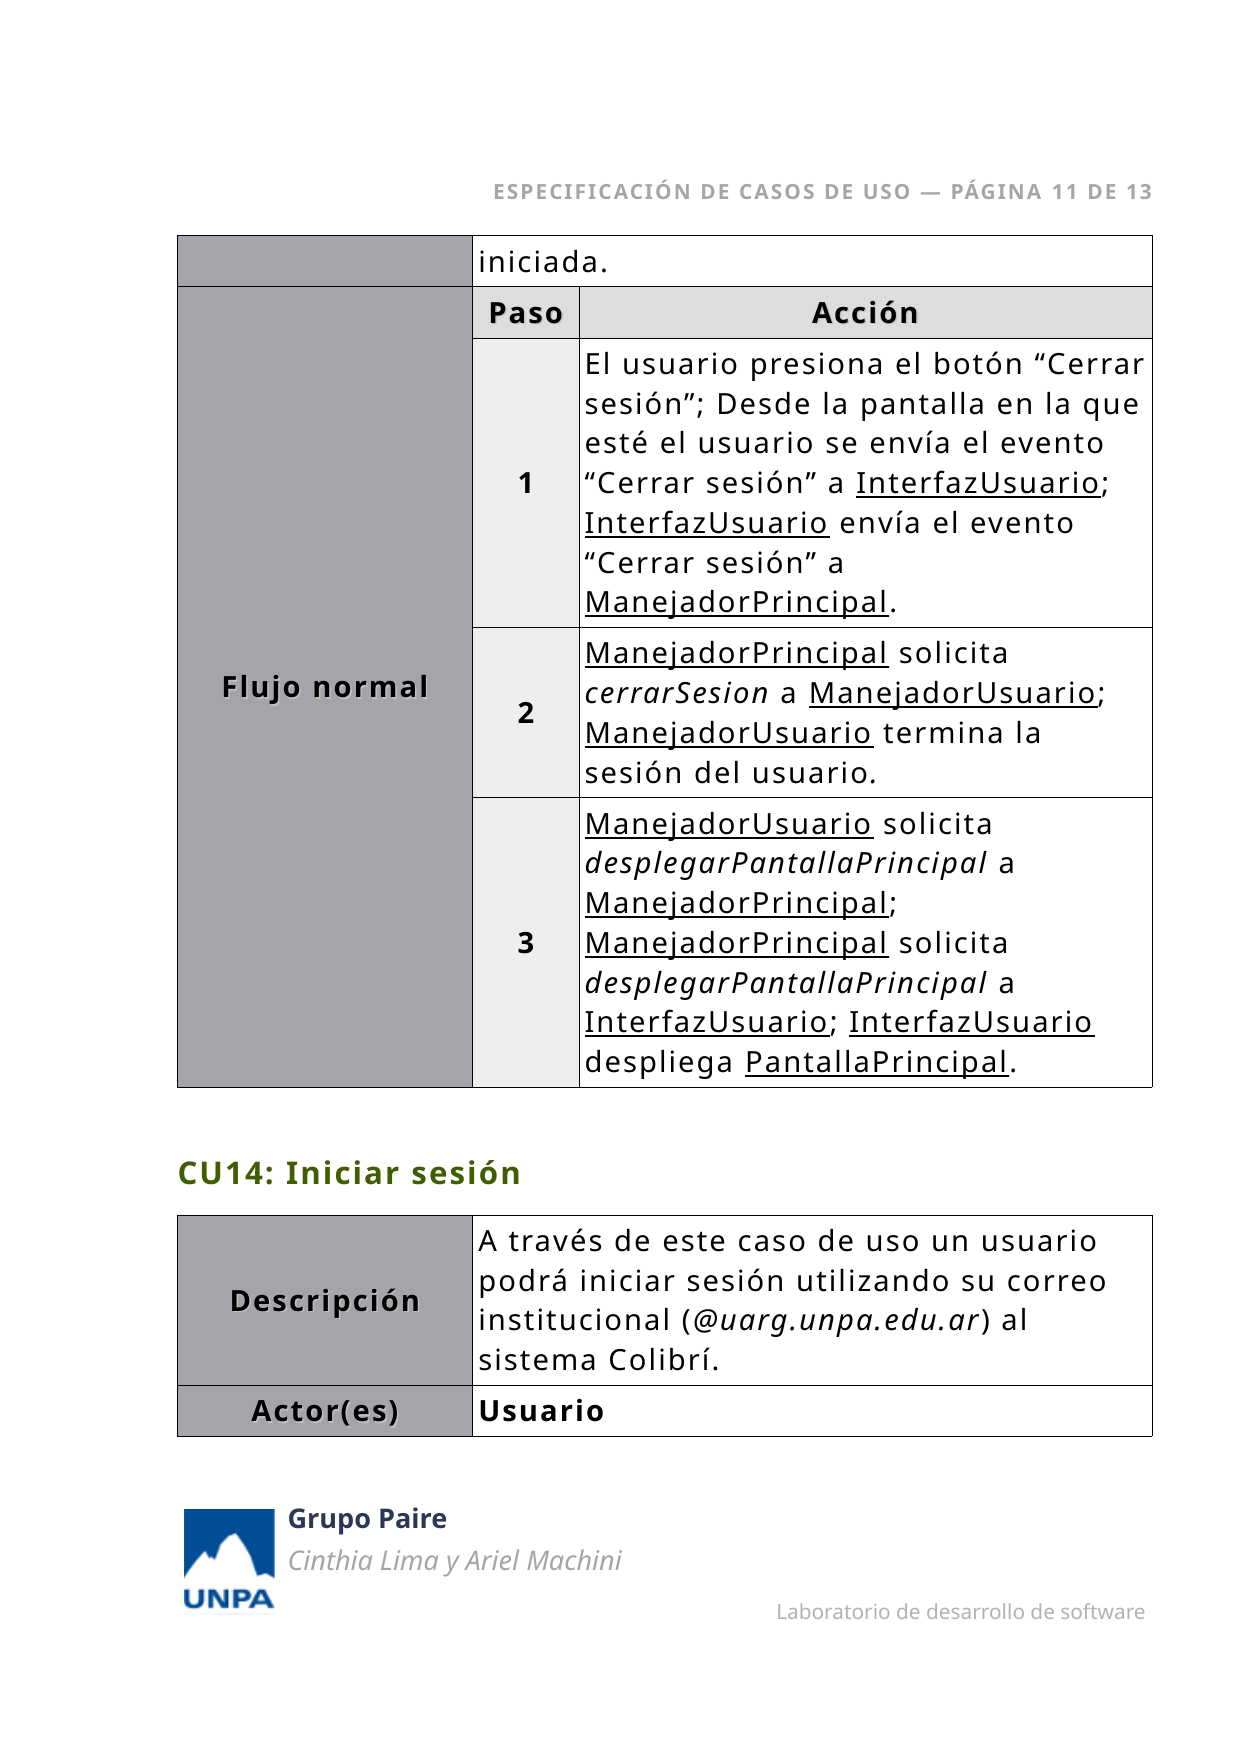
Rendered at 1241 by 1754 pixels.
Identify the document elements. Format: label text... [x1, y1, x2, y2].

table_header Descripción [178, 1216, 472, 1385]
table_cell Usuario [473, 1386, 1152, 1436]
table_cell 2 [473, 628, 579, 797]
table_cell El usuario presiona el botón “Cerrar sesión”; Desde la pantalla en la que esté el usuario se envía el evento “Cerrar sesión” a InterfazUsuario; InterfazUsuario envía el evento “Cerrar sesión” a ManejadorPrincipal. [580, 339, 1152, 627]
table_cell ManejadorPrincipal solicita cerrarSesion a ManejadorUsuario; ManejadorUsuario termina la sesión del usuario. [580, 628, 1152, 797]
table_cell [178, 236, 472, 286]
table_cell 1 [473, 339, 579, 627]
table_cell Flujo normal [178, 287, 472, 1087]
table_cell 3 [473, 798, 579, 1087]
table_cell Acción [580, 287, 1152, 338]
table_cell Actor(es) [178, 1386, 472, 1436]
table_cell ManejadorUsuario solicita desplegarPantallaPrincipal a ManejadorPrincipal; ManejadorPrincipal solicita desplegarPantallaPrincipal a InterfazUsuario; InterfazUsuario despliega PantallaPrincipal. [580, 798, 1152, 1087]
picture [184, 1509, 275, 1615]
table_cell Paso [473, 287, 579, 338]
table_cell iniciada. [473, 236, 1152, 286]
table_header A través de este caso de uso un usuario podrá iniciar sesión utilizando su correo institucional (@uarg.unpa.edu.ar) al sistema Colibrí. [473, 1216, 1152, 1385]
text CU14: Iniciar sesión [177, 1151, 1152, 1193]
